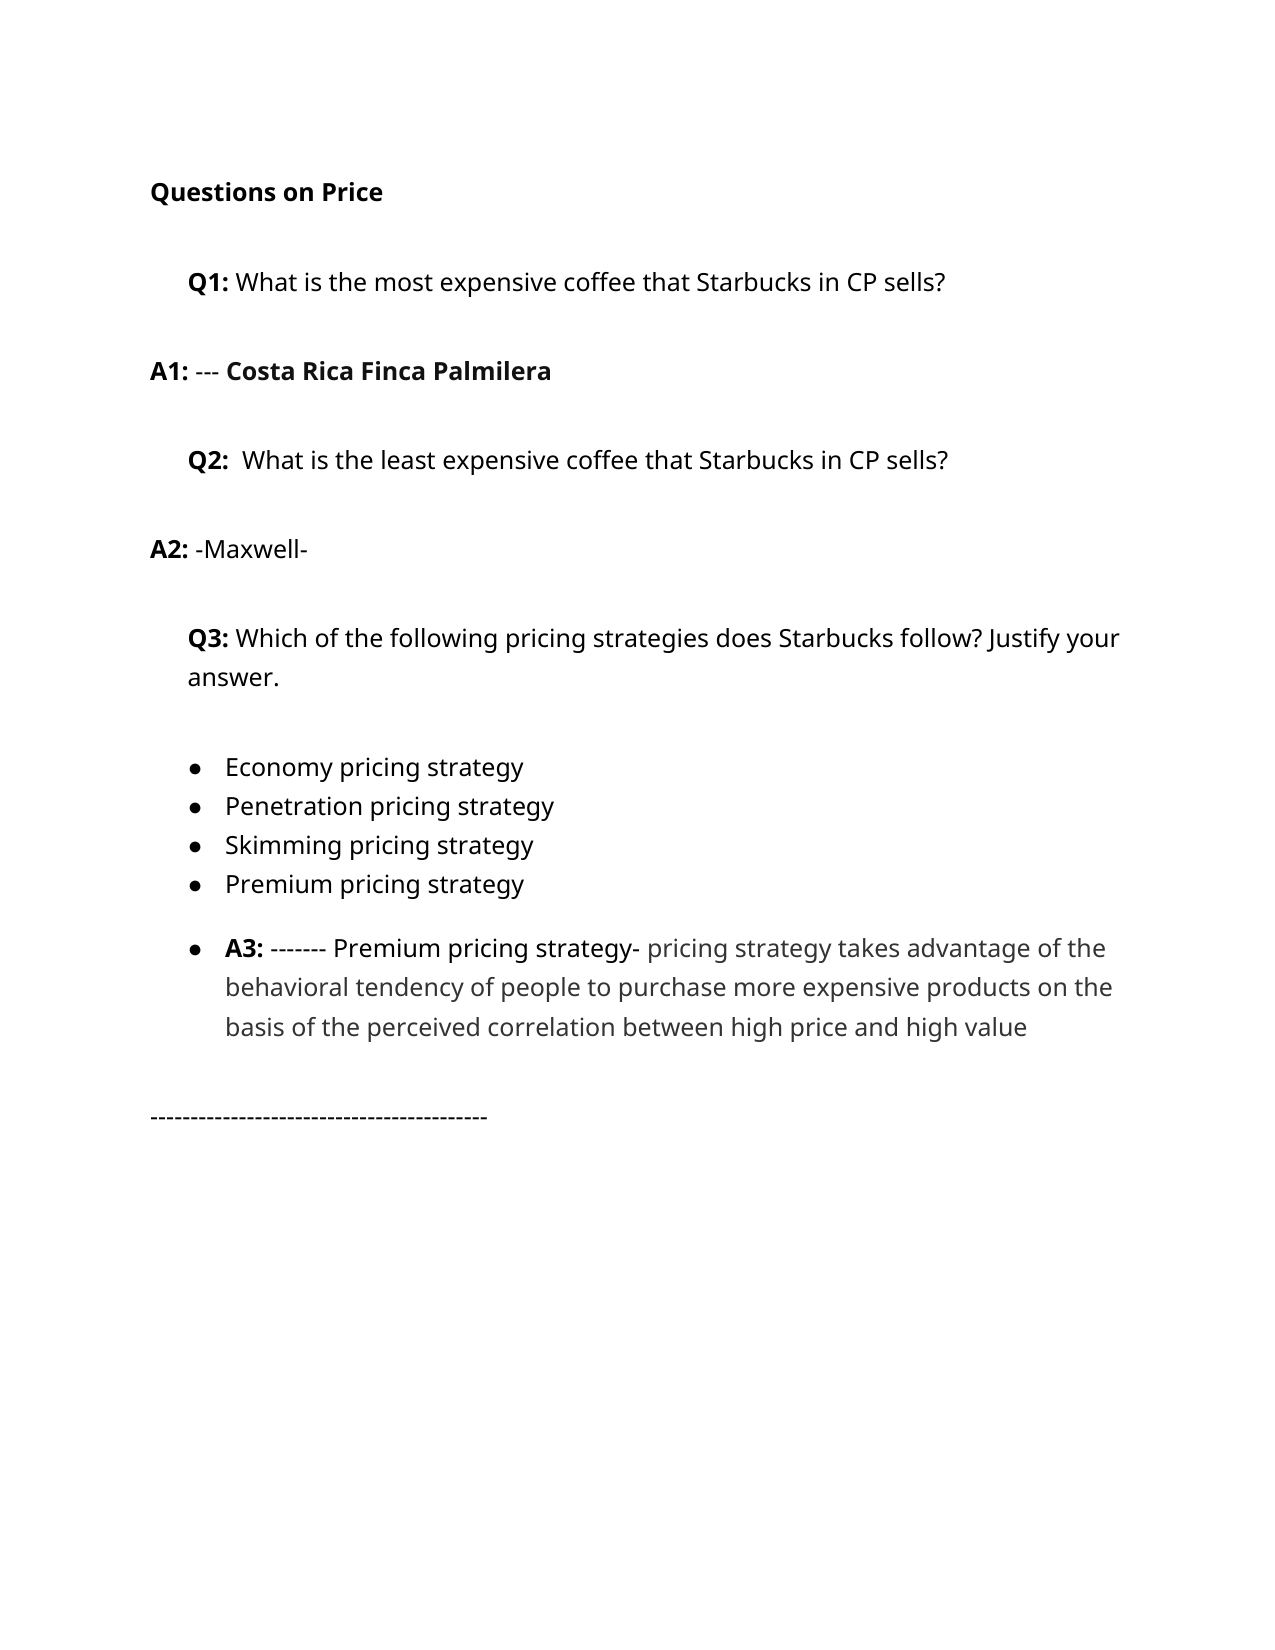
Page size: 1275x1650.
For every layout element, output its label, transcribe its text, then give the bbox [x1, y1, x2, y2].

text ------------------------------------------ [150, 1098, 1125, 1132]
text A2: -Maxwell- [150, 532, 1125, 566]
text Q3: Which of the following pricing strategies does Starbucks follow? Justify your answer. [187, 621, 1125, 694]
text Questions on Price [150, 175, 1125, 209]
text Q2: What is the least expensive coffee that Starbucks in CP sells? [187, 442, 1125, 477]
list Premium pricing strategy [187, 867, 1125, 901]
text Q1: What is the most expensive coffee that Starbucks in CP sells? [187, 264, 1125, 298]
list Economy pricing strategy [187, 749, 1125, 783]
list Skimming pricing strategy [187, 827, 1125, 862]
list Penetration pricing strategy [187, 788, 1125, 822]
text A1: --- Costa Rica Finca Palmilera [150, 353, 1125, 387]
list A3: ------- Premium pricing strategy- pricing strategy takes advantage of the behavioral tendency of people to purchase more expensive products on the basis of the perceived correlation between high price and high value [187, 931, 1125, 1043]
